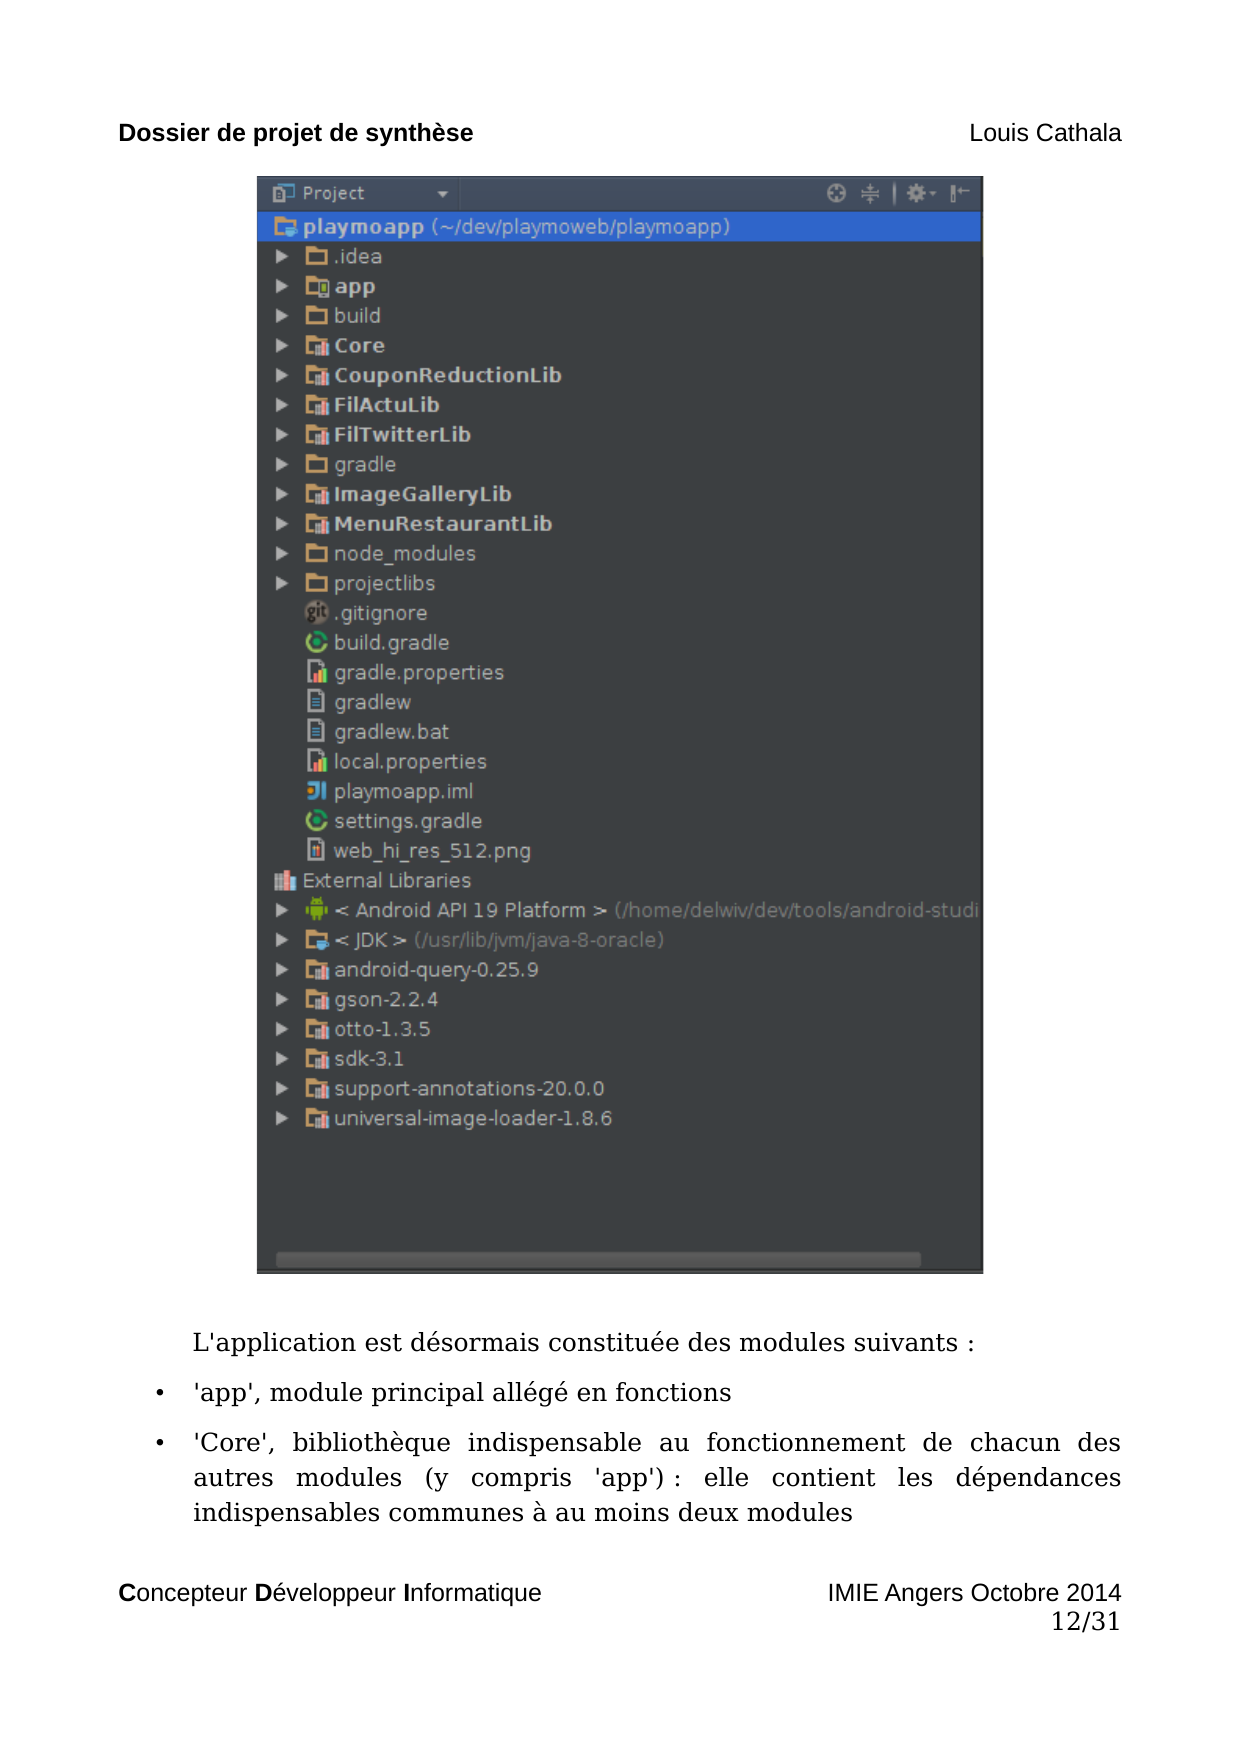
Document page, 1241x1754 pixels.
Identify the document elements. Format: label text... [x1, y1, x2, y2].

list 'app', module principal allégé en fonctions [156, 1378, 1122, 1407]
list 'Core', bibliothèque indispensable au fonctionnement de chacun des autres modules (y compris 'app') : elle contient les dépendances indispensables communes à au moins deux modules [156, 1428, 1122, 1527]
text L'application est désormais constituée des modules suivants : [118, 1329, 1122, 1358]
picture [256, 176, 984, 1274]
